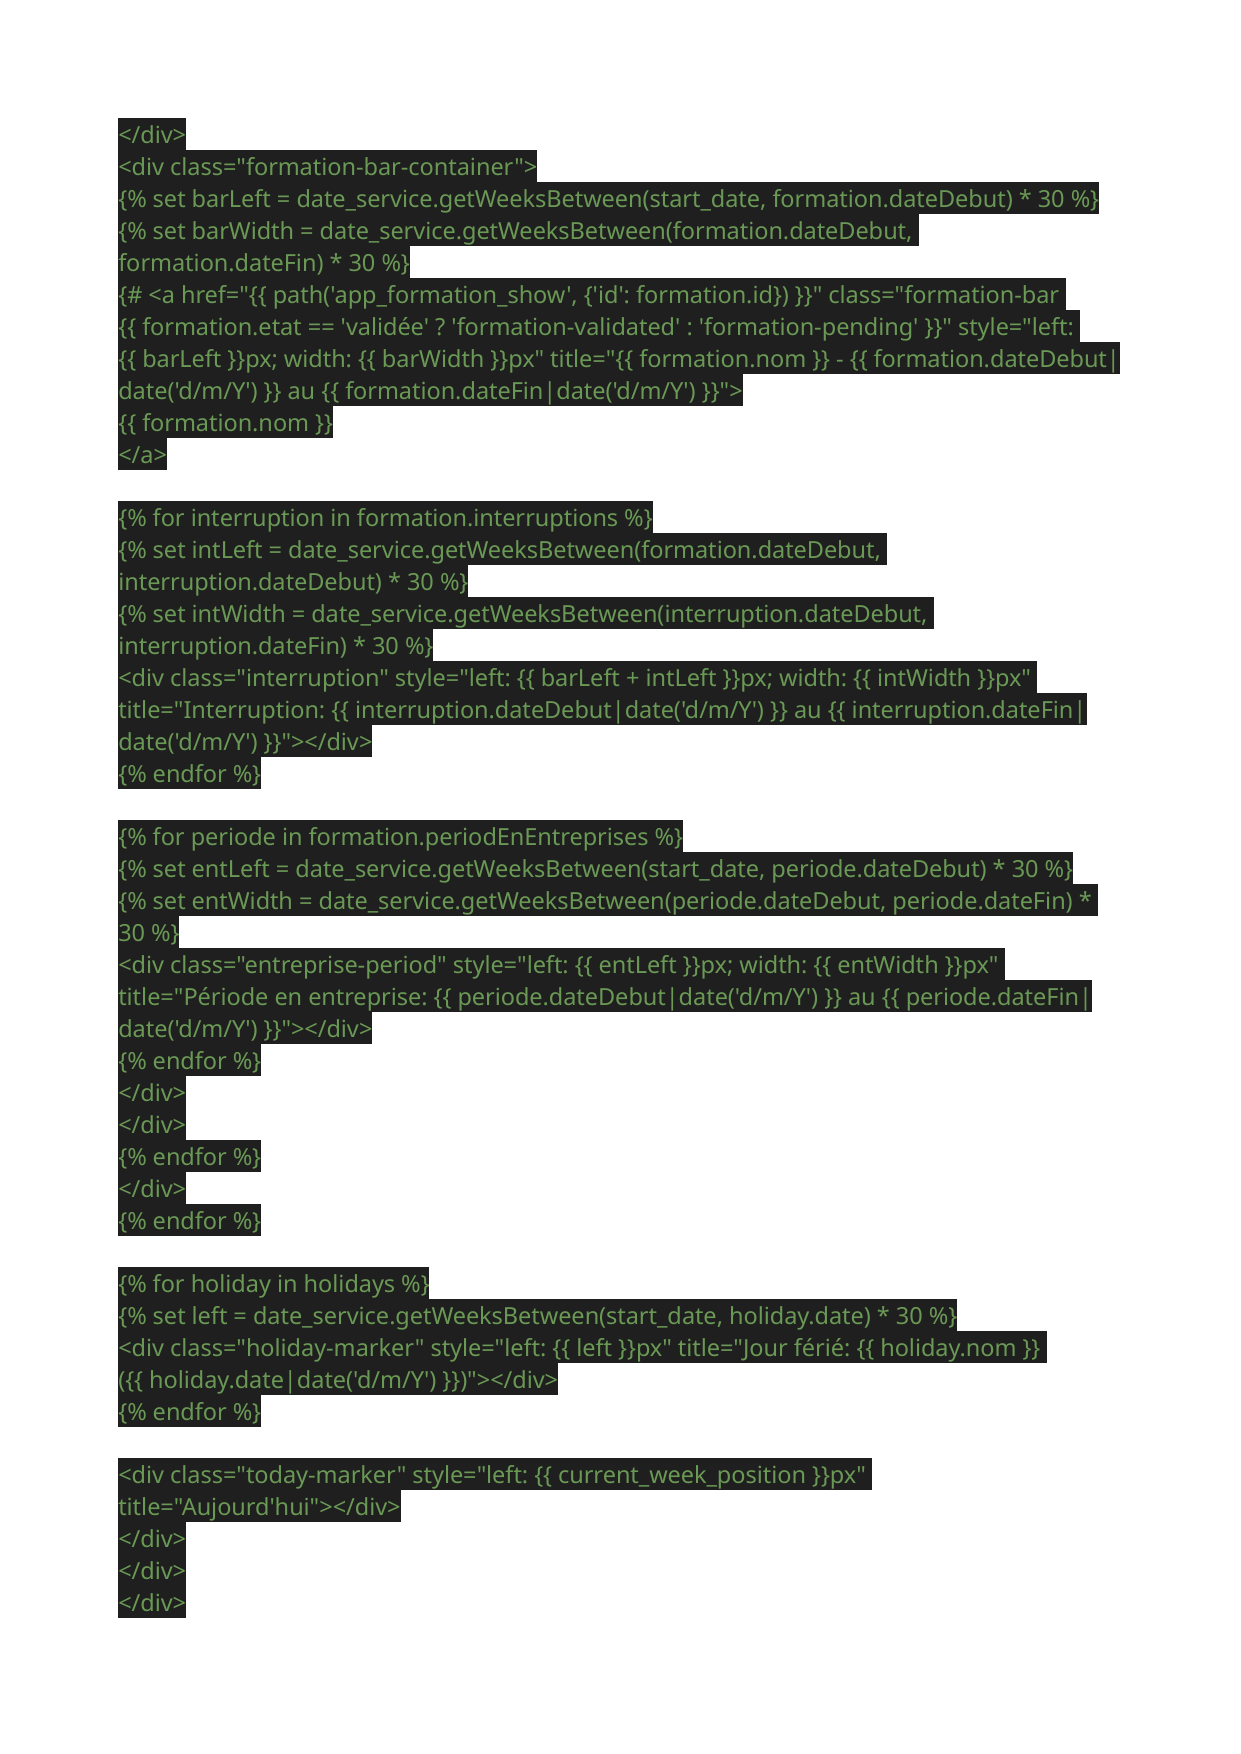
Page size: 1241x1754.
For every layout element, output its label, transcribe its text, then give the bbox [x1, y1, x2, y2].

text </div> [118, 1172, 1122, 1204]
text {% set entWidth = date_service.getWeeksBetween(periode.dateDebut, periode.dateFin) * 30 %} [118, 884, 1122, 948]
text <div class="holiday-marker" style="left: {{ left }}px" title="Jour férié: {{ holiday.nom }} ({{ holiday.date|date('d/m/Y') }})"></div> [118, 1331, 1122, 1395]
text {% endfor %} [118, 1140, 1122, 1172]
text </div> [118, 1522, 1122, 1554]
text {% set intWidth = date_service.getWeeksBetween(interruption.dateDebut, interruption.dateFin) * 30 %} [118, 597, 1122, 661]
text <div class="today-marker" style="left: {{ current_week_position }}px" title="Aujourd'hui"></div> [118, 1458, 1122, 1522]
text {% endfor %} [118, 757, 1122, 789]
text </div> [118, 1586, 1122, 1618]
text {% set left = date_service.getWeeksBetween(start_date, holiday.date) * 30 %} [118, 1299, 1122, 1331]
text </div> [118, 1076, 1122, 1108]
text {% set barLeft = date_service.getWeeksBetween(start_date, formation.dateDebut) * 30 %} [118, 182, 1122, 214]
text {% set entLeft = date_service.getWeeksBetween(start_date, periode.dateDebut) * 30 %} [118, 852, 1122, 884]
text {% endfor %} [118, 1395, 1122, 1427]
text {% endfor %} [118, 1044, 1122, 1076]
text {% for periode in formation.periodEnEntreprises %} [118, 820, 1122, 852]
text {% set barWidth = date_service.getWeeksBetween(formation.dateDebut, formation.dateFin) * 30 %} [118, 214, 1122, 278]
text {% endfor %} [118, 1204, 1122, 1236]
text {# <a href="{{ path('app_formation_show', {'id': formation.id}) }}" class="formation-bar {{ formation.etat == 'validée' ? 'formation-validated' : 'formation-pending' }}" style="left: {{ barLeft }}px; width: {{ barWidth }}px" title="{{ formation.nom }} - {{ formation.dateDebut|date('d/m/Y') }} au {{ formation.dateFin|date('d/m/Y') }}"> [118, 278, 1122, 406]
text <div class="formation-bar-container"> [118, 150, 1122, 182]
text </a> [118, 438, 1122, 470]
text {% for interruption in formation.interruptions %} [118, 501, 1122, 533]
text {{ formation.nom }} [118, 406, 1122, 438]
text <div class="interruption" style="left: {{ barLeft + intLeft }}px; width: {{ intWidth }}px" title="Interruption: {{ interruption.dateDebut|date('d/m/Y') }} au {{ interruption.dateFin|date('d/m/Y') }}"></div> [118, 661, 1122, 757]
text {% for holiday in holidays %} [118, 1267, 1122, 1299]
text </div> [118, 1108, 1122, 1140]
text </div> [118, 1554, 1122, 1586]
text <div class="entreprise-period" style="left: {{ entLeft }}px; width: {{ entWidth }}px" title="Période en entreprise: {{ periode.dateDebut|date('d/m/Y') }} au {{ periode.dateFin|date('d/m/Y') }}"></div> [118, 948, 1122, 1044]
text {% set intLeft = date_service.getWeeksBetween(formation.dateDebut, interruption.dateDebut) * 30 %} [118, 533, 1122, 597]
text </div> [118, 118, 1122, 150]
